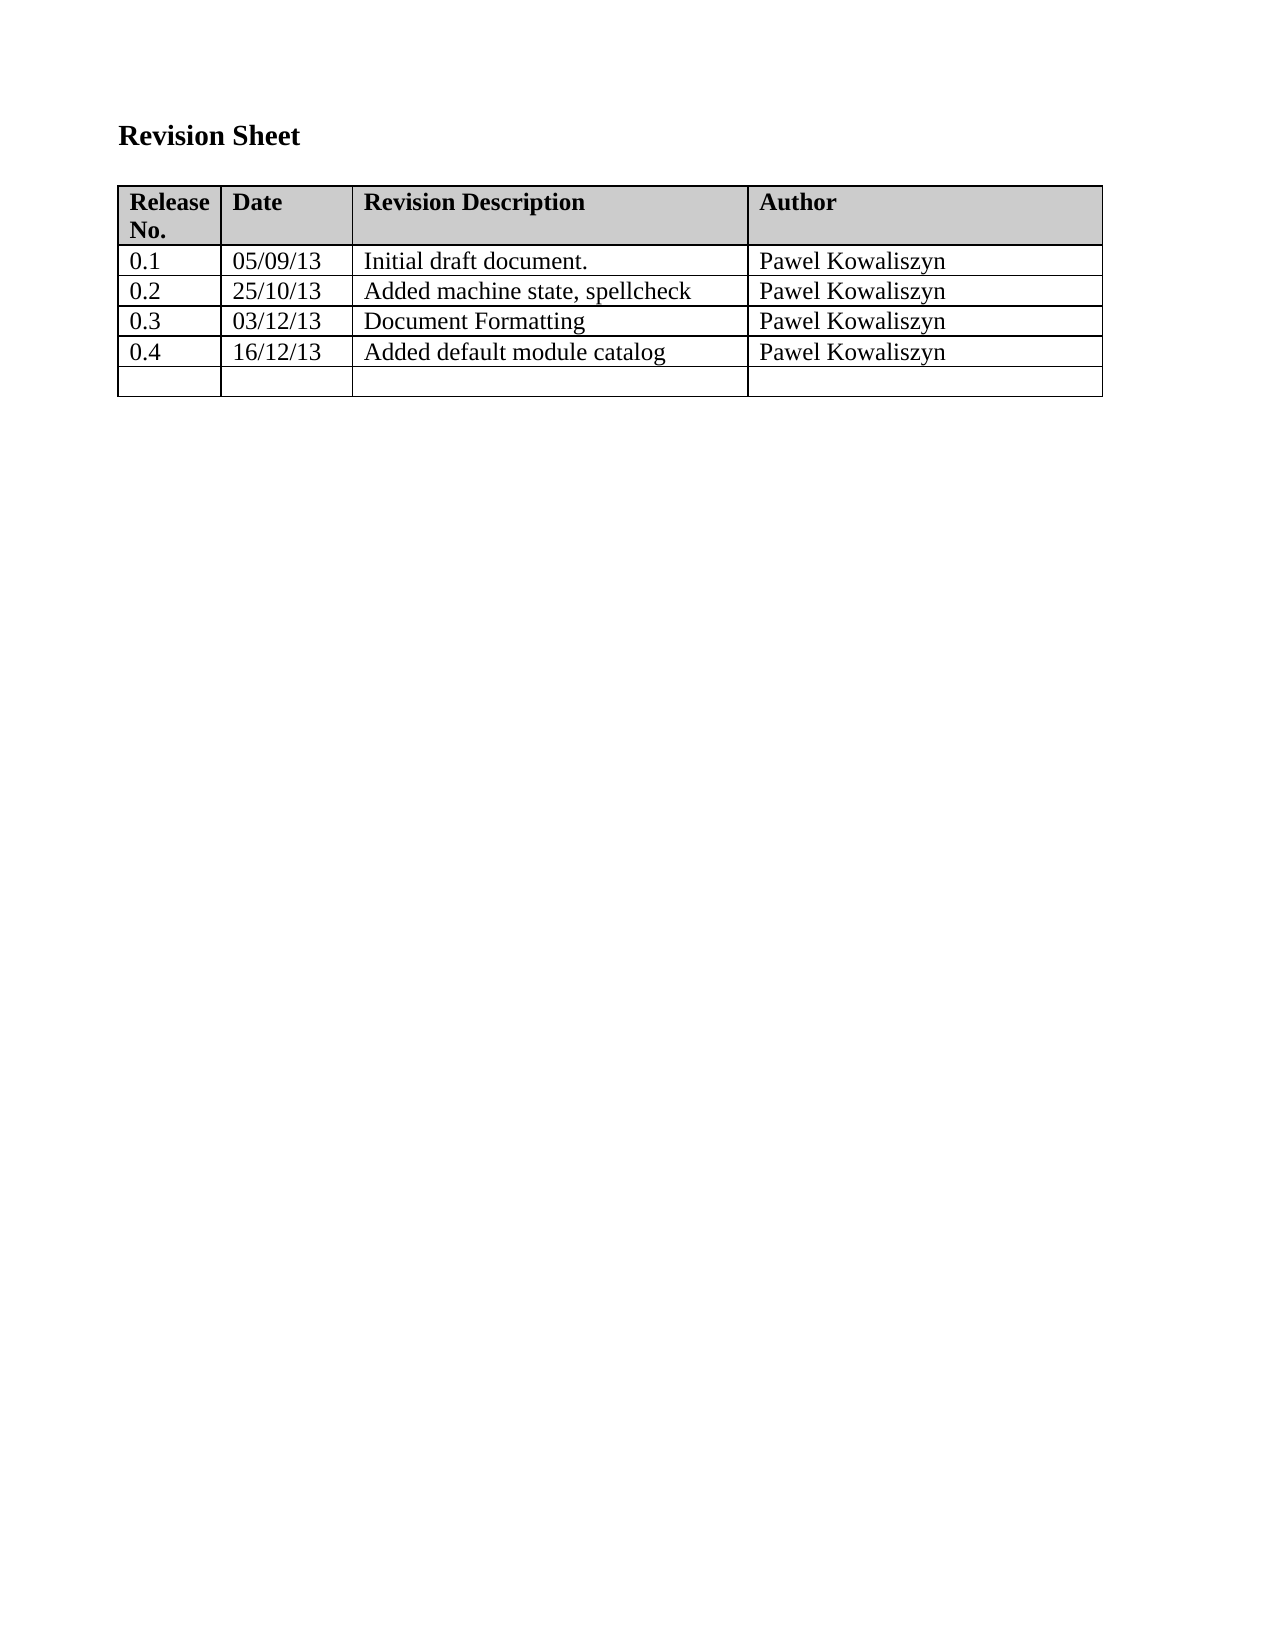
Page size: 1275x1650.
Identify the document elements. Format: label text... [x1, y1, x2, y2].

table_cell 0.1 [119, 246, 220, 274]
table_cell Pawel Kowaliszyn [749, 246, 1102, 274]
table_cell 03/12/13 [222, 307, 352, 335]
table_header Date [222, 187, 352, 244]
text Revision Sheet [118, 118, 1157, 152]
table_cell [353, 367, 747, 396]
table_cell 0.4 [119, 337, 220, 366]
table_cell Added machine state, spellcheck [353, 276, 747, 305]
table_cell 25/10/13 [222, 276, 352, 305]
table_header Author [749, 187, 1102, 244]
table_cell [749, 367, 1102, 396]
table_cell [119, 367, 220, 396]
table_cell 0.2 [119, 276, 220, 305]
table_cell Document Formatting [353, 307, 747, 335]
table_cell [222, 367, 352, 396]
table_cell Initial draft document. [353, 246, 747, 274]
table_cell Pawel Kowaliszyn [749, 276, 1102, 305]
table_header Release No. [119, 187, 220, 244]
table_header Revision Description [353, 187, 747, 244]
table_cell 0.3 [119, 307, 220, 335]
table_cell 16/12/13 [222, 337, 352, 366]
table_cell Pawel Kowaliszyn [749, 337, 1102, 366]
table_cell Added default module catalog [353, 337, 747, 366]
table_cell 05/09/13 [222, 246, 352, 274]
table_cell Pawel Kowaliszyn [749, 307, 1102, 335]
